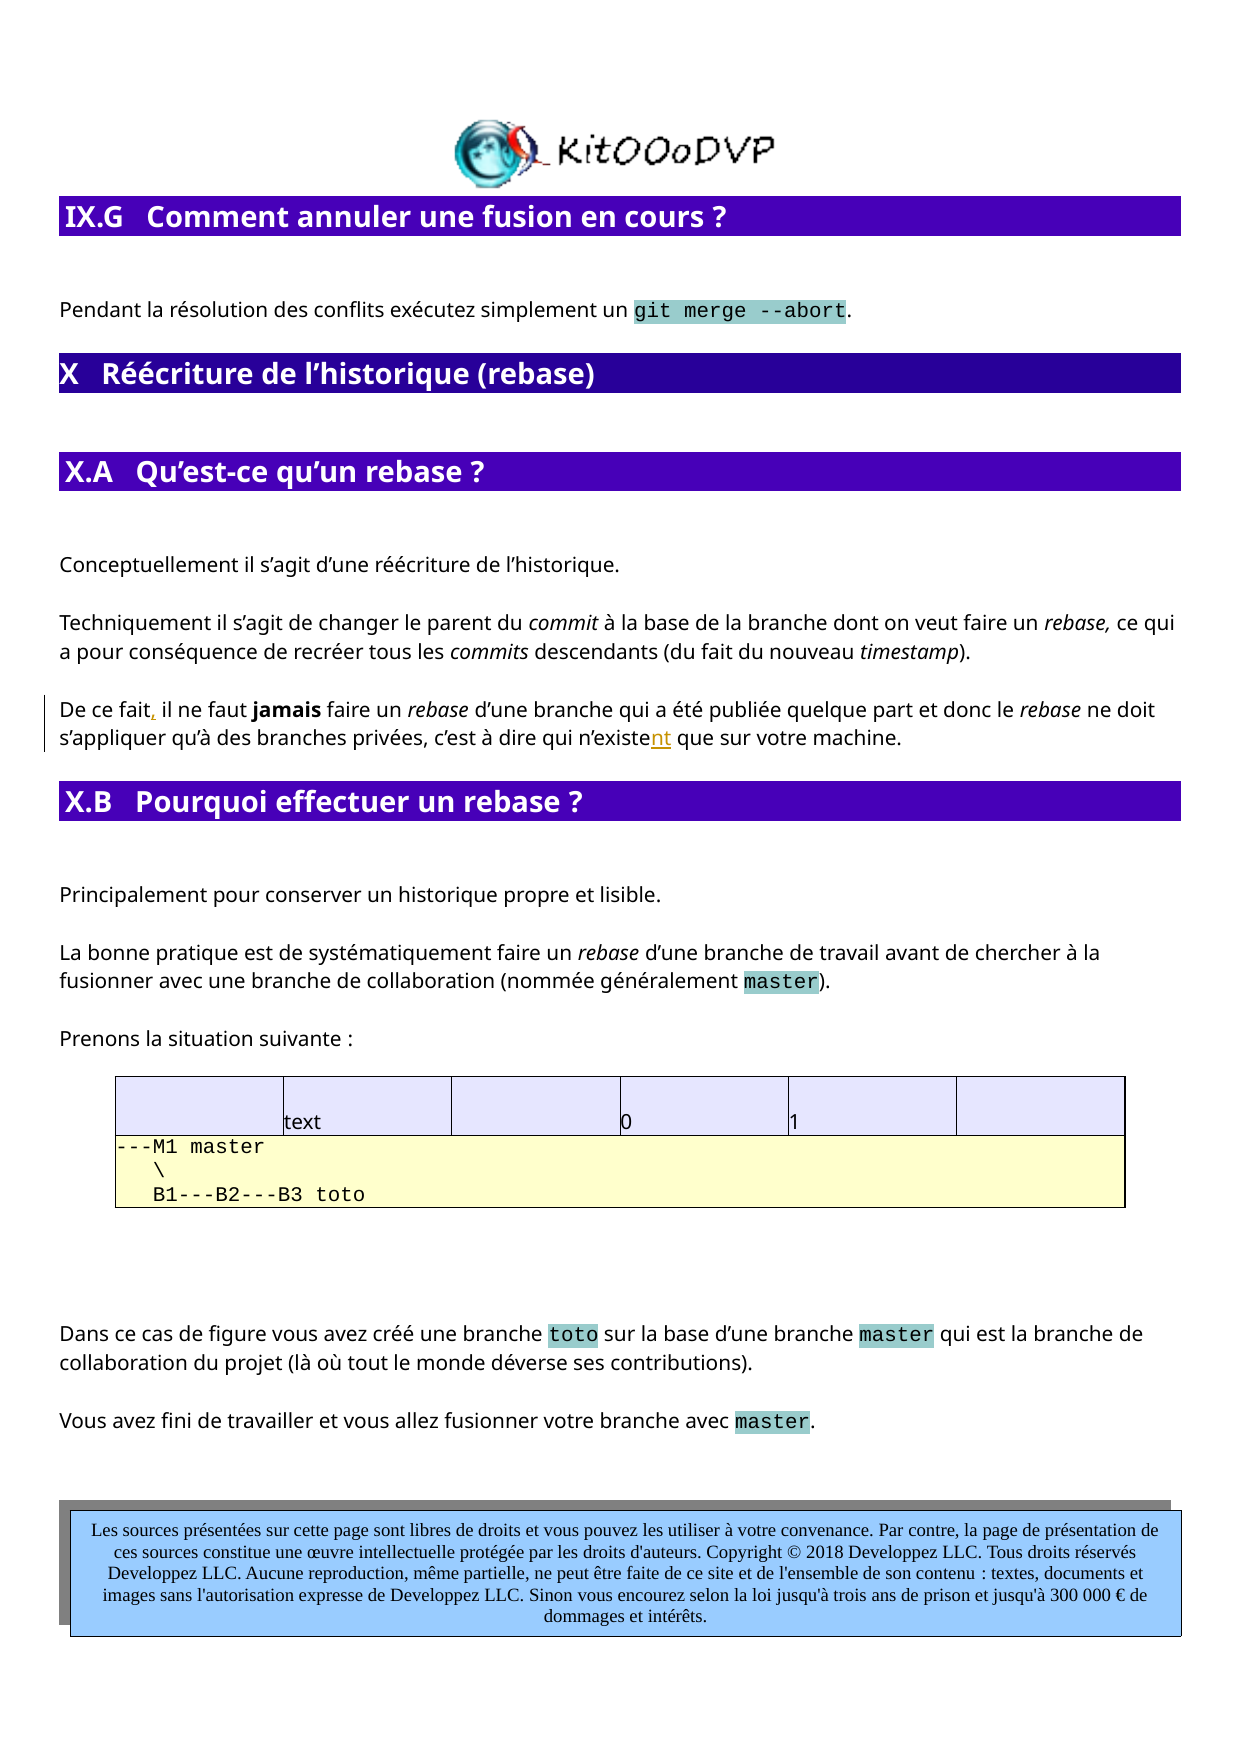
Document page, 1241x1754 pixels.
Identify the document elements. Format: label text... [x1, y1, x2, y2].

subtitle Pourquoi effectuer un rebase ? [59, 781, 1181, 821]
text Principalement pour conserver un historique propre et lisible. [59, 880, 1181, 908]
text La bonne pratique est de systématiquement faire un rebase d’une branche de travail avant de chercher à la fusionner avec une branche de collaboration (nommée généralement master). [59, 938, 1181, 994]
subtitle Comment annuler une fusion en cours ? [59, 196, 1181, 236]
text Prenons la situation suivante : [59, 1024, 1181, 1052]
text Dans ce cas de figure vous avez créé une branche toto sur la base d’une branche master qui est la branche de collaboration du projet (là où tout le monde déverse ses contributions). [59, 1319, 1181, 1376]
picture [453, 118, 781, 191]
subtitle Réécriture de l’historique (rebase) [59, 353, 1181, 393]
text De ce fait, il ne faut jamais faire un rebase d’une branche qui a été publiée quelque part et donc le rebase ne doit s’appliquer qu’à des branches privées, c’est à dire qui n’existent que sur votre machine. [59, 695, 1181, 752]
text Techniquement il s’agit de changer le parent du commit à la base de la branche dont on veut faire un rebase, ce qui a pour conséquence de recréer tous les commits descendants (du fait du nouveau timestamp). [59, 608, 1181, 665]
subtitle Qu’est-ce qu’un rebase ? [59, 452, 1181, 491]
text Pendant la résolution des conflits exécutez simplement un git merge --abort. [59, 295, 1181, 324]
text Conceptuellement il s’agit d’une réécriture de l’historique. [59, 550, 1181, 579]
table_header [116, 1077, 283, 1135]
table_header 1 [789, 1077, 956, 1135]
table_header [957, 1077, 1124, 1135]
table_header 0 [621, 1077, 788, 1135]
table_header text [284, 1077, 451, 1135]
table_header [452, 1077, 620, 1135]
text Vous avez fini de travailler et vous allez fusionner votre branche avec master. [59, 1406, 1181, 1434]
